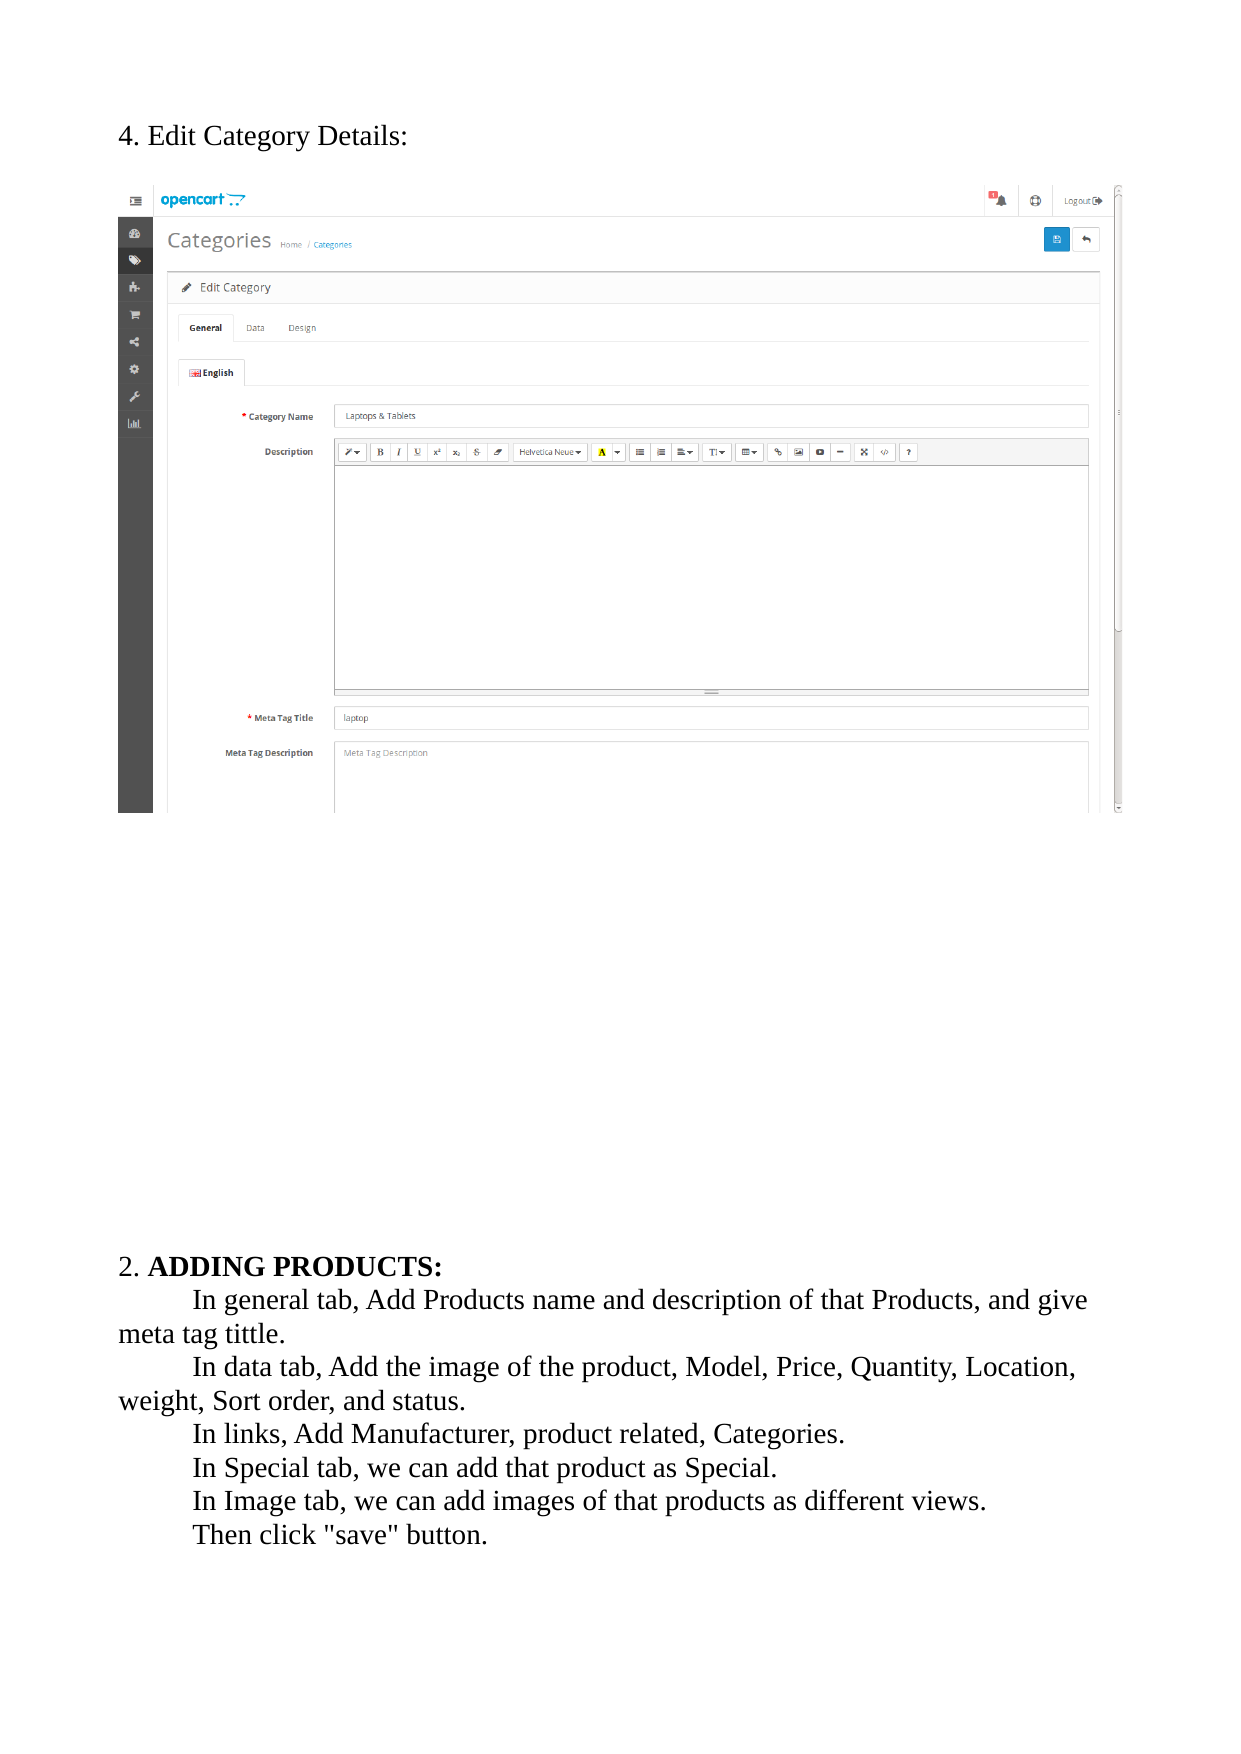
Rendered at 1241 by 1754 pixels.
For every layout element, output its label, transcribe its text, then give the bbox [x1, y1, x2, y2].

text In data tab, Add the image of the product, Model, Price, Quantity, Location, weight, Sort order, and status. [118, 1349, 1122, 1416]
picture [118, 185, 1123, 813]
text In Image tab, we can add images of that products as different views. [118, 1483, 1122, 1517]
text In links, Add Manufacturer, product related, Categories. [118, 1416, 1122, 1450]
text In general tab, Add Products name and description of that Products, and give meta tag tittle. [118, 1282, 1122, 1349]
text 4. Edit Category Details: [118, 118, 1122, 152]
text 2. ADDING PRODUCTS: [118, 1249, 1122, 1282]
text In Special tab, we can add that product as Special. [118, 1450, 1122, 1483]
text Then click "save" button. [118, 1517, 1122, 1551]
